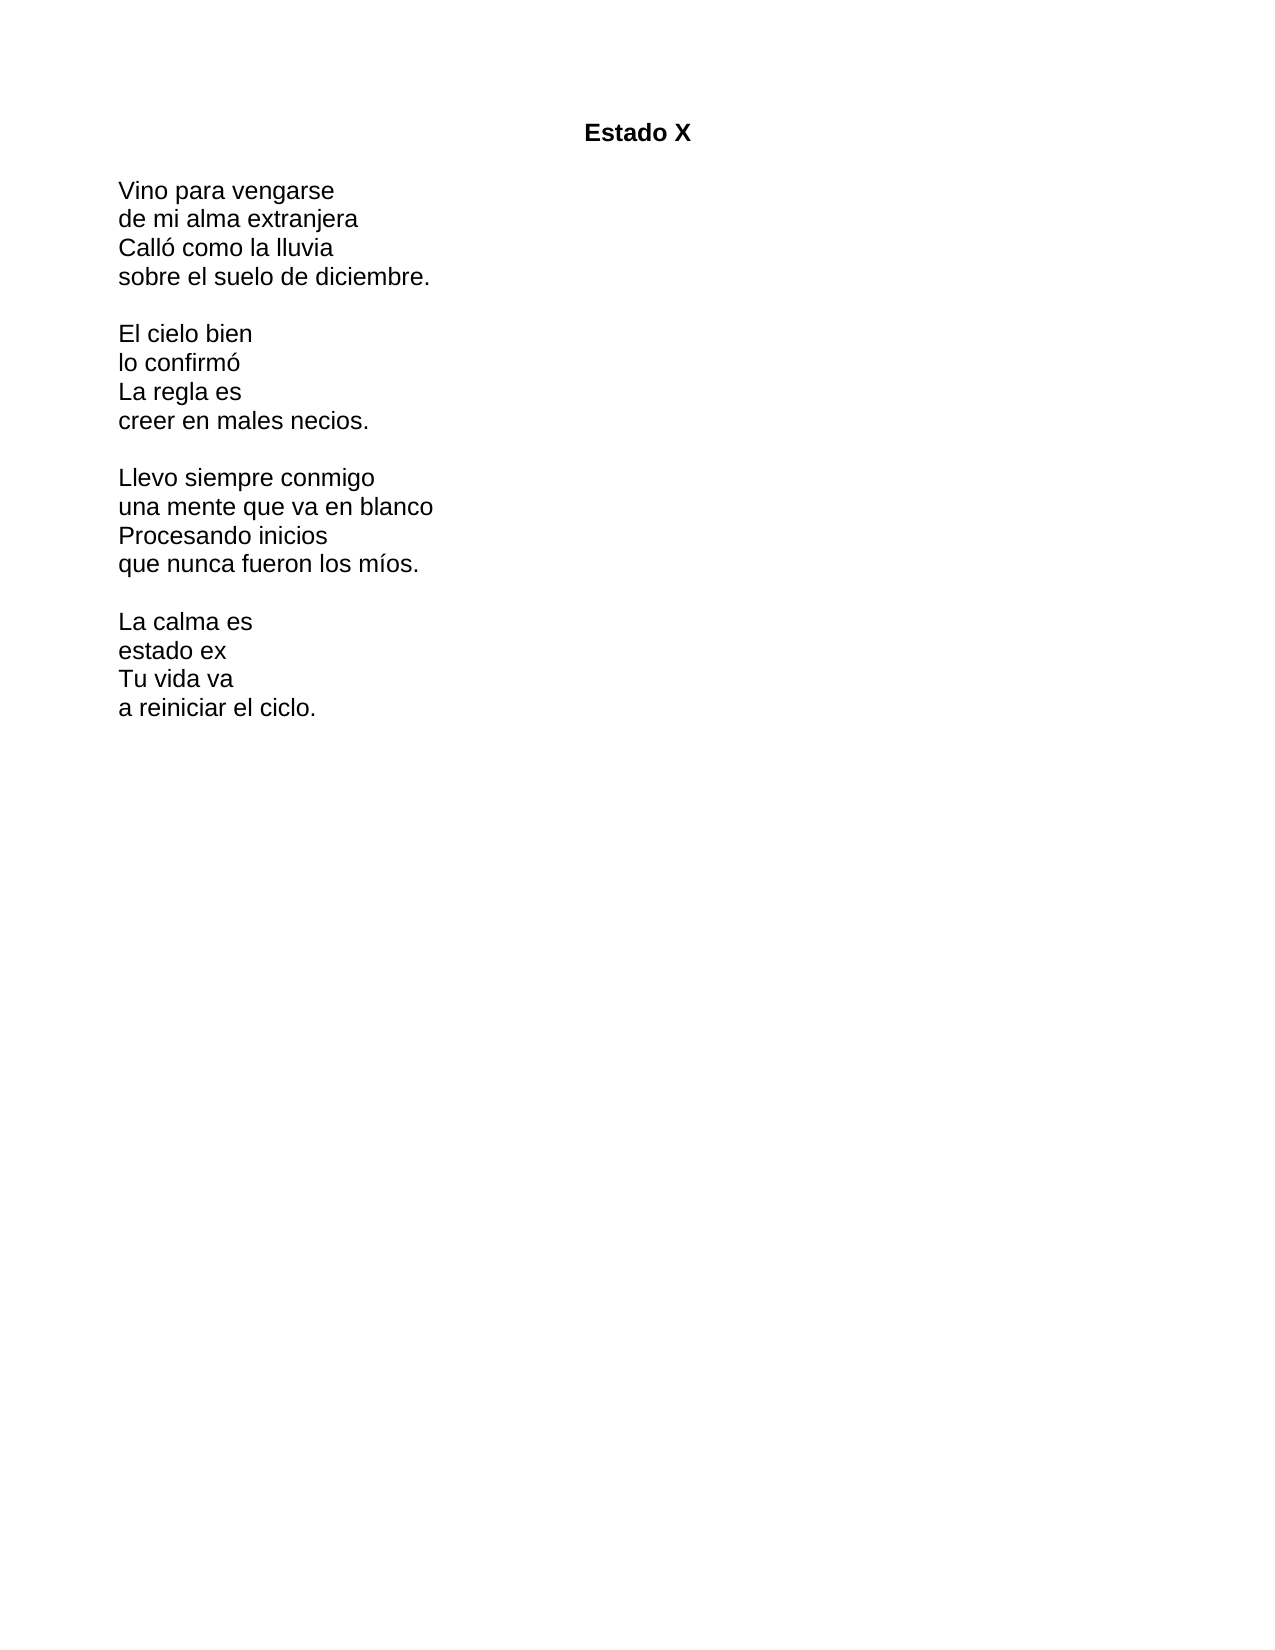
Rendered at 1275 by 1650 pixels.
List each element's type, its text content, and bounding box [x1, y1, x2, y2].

text a reiniciar el ciclo. [118, 693, 1157, 722]
text que nunca fueron los míos. [118, 549, 1157, 578]
text Calló como la lluvia [118, 233, 1157, 262]
text Estado X [118, 118, 1157, 147]
text de mi alma extranjera [118, 204, 1157, 233]
text La calma es [118, 607, 1157, 636]
text La regla es [118, 377, 1157, 406]
text sobre el suelo de diciembre. [118, 262, 1157, 291]
text Vino para vengarse [118, 176, 1157, 204]
text lo confirmó [118, 348, 1157, 377]
text Procesando inicios [118, 521, 1157, 549]
text estado ex [118, 636, 1157, 664]
text El cielo bien [118, 319, 1157, 348]
text creer en males necios. [118, 406, 1157, 434]
text una mente que va en blanco [118, 492, 1157, 521]
text Llevo siempre conmigo [118, 463, 1157, 492]
text Tu vida va [118, 664, 1157, 693]
